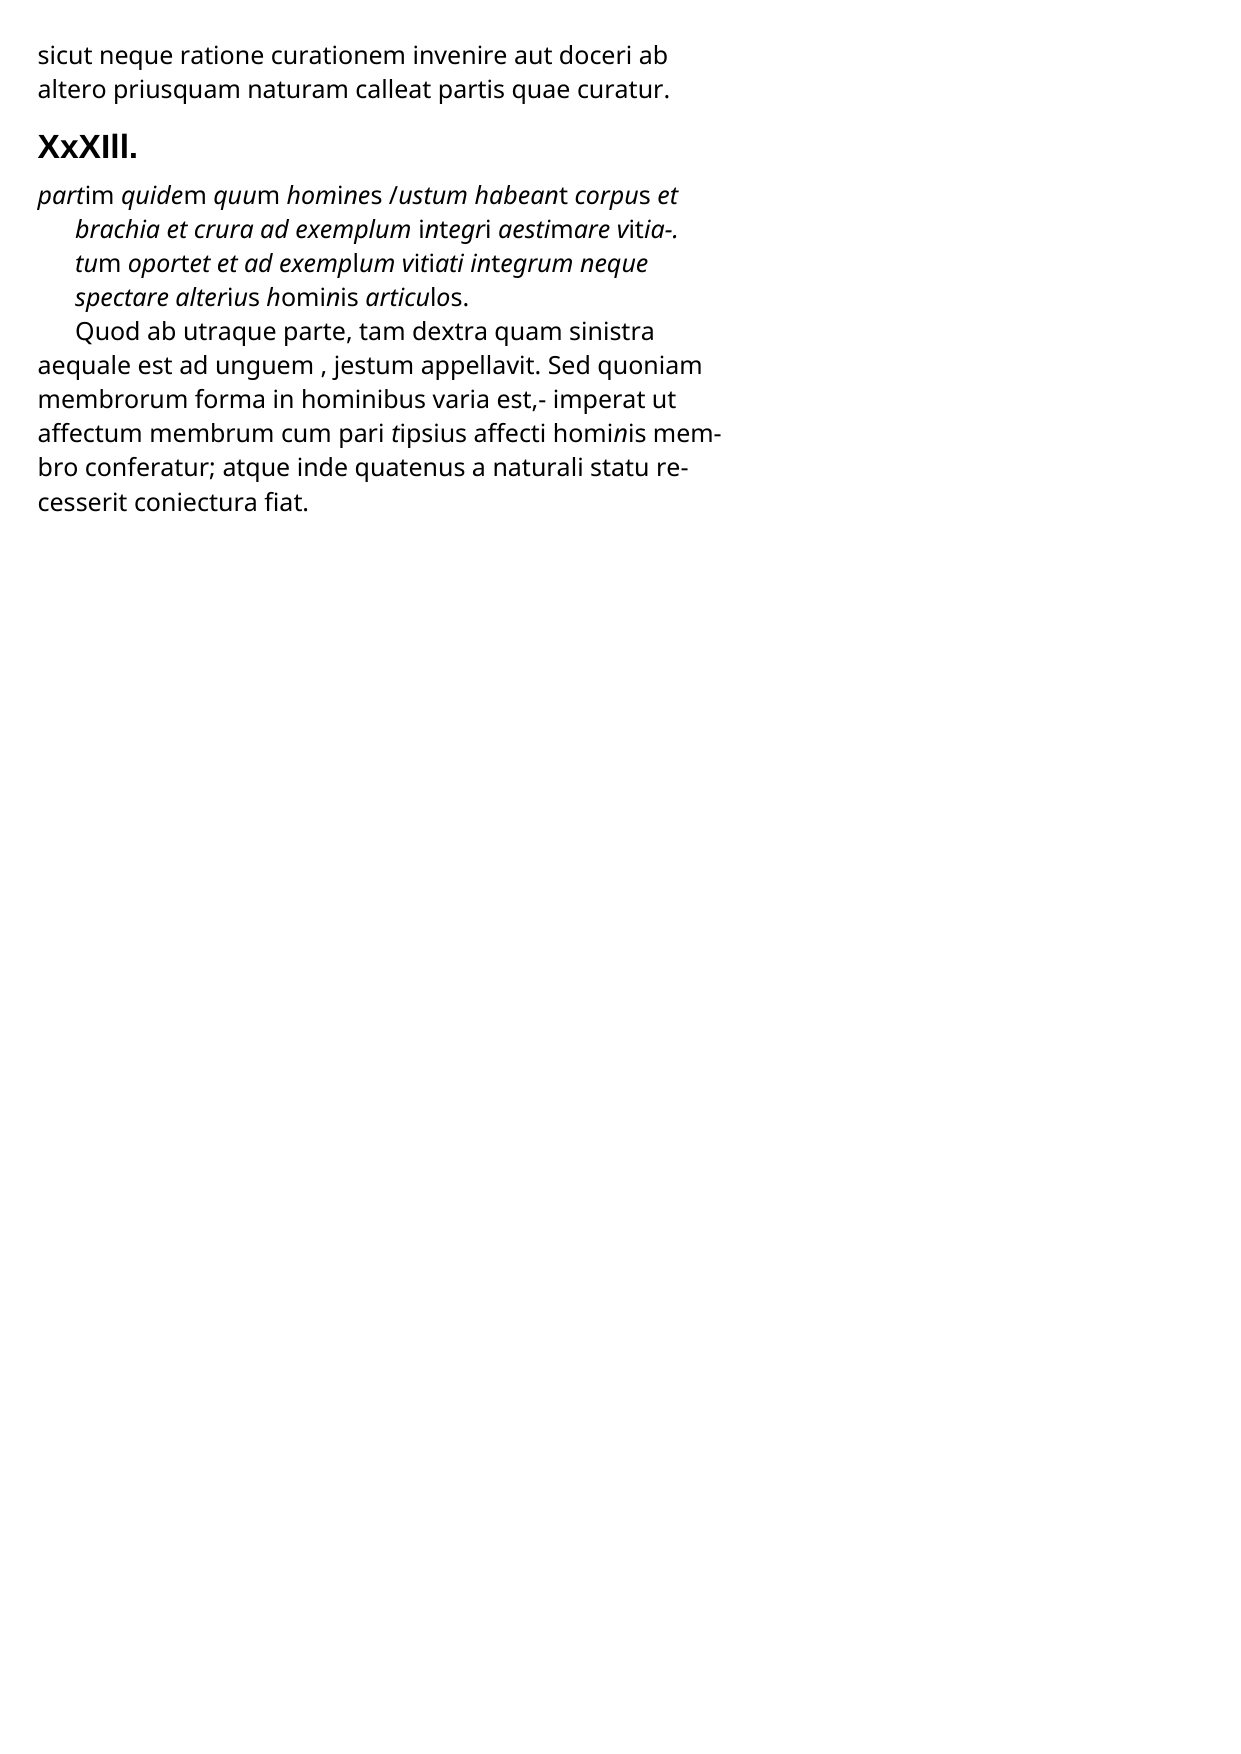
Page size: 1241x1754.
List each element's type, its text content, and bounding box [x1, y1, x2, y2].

text sicut neque ratione curationem invenire aut doceri ab altero priusquam naturam calleat partis quae curatur. [37, 37, 1203, 106]
text Quod ab utraque parte, tam dextra quam sinistra aequale est ad unguem , jestum appellavit. Sed quoniam membrorum forma in hominibus varia est,- imperat ut affectum membrum cum pari tipsius affecti hominis mem- bro conferatur; atque inde quatenus a naturali statu re- cesserit coniectura fiat. [37, 314, 1203, 518]
subtitle XxXIll. [37, 126, 1203, 165]
text partim quidem quum homines /ustum habeant corpus et brachia et crura ad exemplum integri aestimare vitia-. tum oportet et ad exemplum vitiati integrum neque spectare alterius hominis articulos. [37, 178, 1203, 314]
